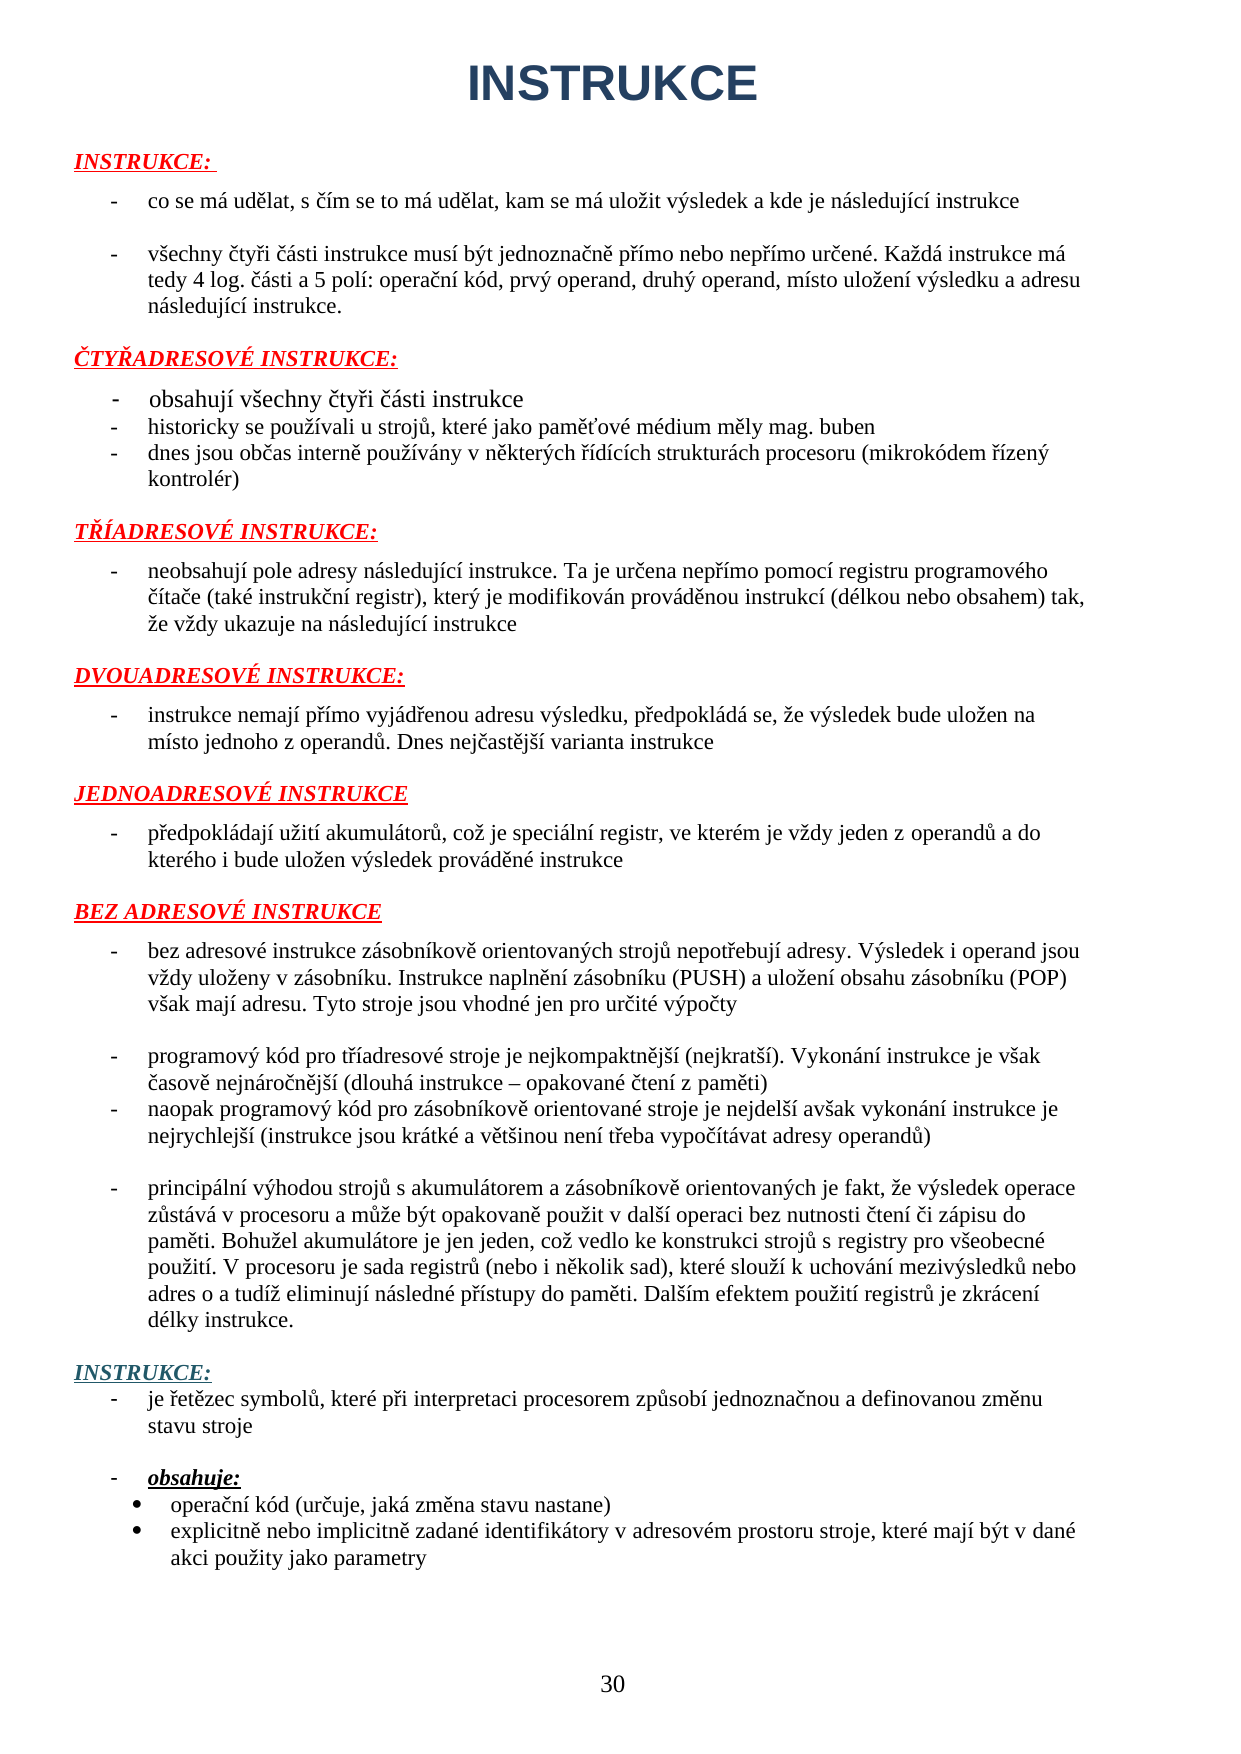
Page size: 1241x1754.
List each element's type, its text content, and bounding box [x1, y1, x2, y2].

list programový kód pro tříadresové stroje je nejkompaktnější (nejkratší). Vykonání instrukce je však časově nejnáročnější (dlouhá instrukce – opakované čtení z paměti) [110, 1043, 1092, 1095]
list je řetězec symbolů, které při interpretaci procesorem způsobí jednoznačnou a definovanou změnu stavu stroje [110, 1385, 1092, 1438]
list historicky se používali u strojů, které jako paměťové médium měly mag. buben [110, 413, 1092, 439]
list co se má udělat, s čím se to má udělat, kam se má uložit výsledek a kde je následující instrukce [110, 187, 1092, 213]
list obsahují všechny čtyři části instrukce [133, 384, 1092, 413]
text TŘÍADRESOVÉ INSTRUKCE: [74, 518, 1151, 544]
list všechny čtyři části instrukce musí být jednoznačně přímo nebo nepřímo určené. Každá instrukce má tedy 4 log. části a 5 polí: operační kód, prvý operand, druhý operand, místo uložení výsledku a adresu následující instrukce. [110, 240, 1092, 319]
text INSTRUKCE: [74, 148, 1151, 174]
list naopak programový kód pro zásobníkově orientované stroje je nejdelší avšak vykonání instrukce je nejrychlejší (instrukce jsou krátké a většinou není třeba vypočítávat adresy operandů) [110, 1095, 1092, 1148]
list principální výhodou strojů s akumulátorem a zásobníkově orientovaných je fakt, že výsledek operace zůstává v procesoru a může být opakovaně použit v další operaci bez nutnosti čtení či zápisu do paměti. Bohužel akumulátore je jen jeden, což vedlo ke konstrukci strojů s registry pro všeobecné použití. V procesoru je sada registrů (nebo i několik sad), které slouží k uchování mezivýsledků nebo adres o a tudíž eliminují následné přístupy do paměti. Dalším efektem použití registrů je zkrácení délky instrukce. [110, 1174, 1092, 1332]
list explicitně nebo implicitně zadané identifikátory v adresovém prostoru stroje, které mají být v dané akci použity jako parametry [133, 1517, 1093, 1570]
text ČTYŘADRESOVÉ INSTRUKCE: [74, 345, 1151, 371]
list dnes jsou občas interně používány v některých řídících strukturách procesoru (mikrokódem řízený kontrolér) [110, 439, 1092, 492]
list neobsahují pole adresy následující instrukce. Ta je určena nepřímo pomocí registru programového čítače (také instrukční registr), který je modifikován prováděnou instrukcí (délkou nebo obsahem) tak, že vždy ukazuje na následující instrukce [110, 557, 1092, 636]
list obsahuje: [110, 1464, 1092, 1491]
list bez adresové instrukce zásobníkově orientovaných strojů nepotřebují adresy. Výsledek i operand jsou vždy uloženy v zásobníku. Instrukce naplnění zásobníku (PUSH) a uložení obsahu zásobníku (POP) však mají adresu. Tyto stroje jsou vhodné jen pro určité výpočty [110, 937, 1092, 1016]
text JEDNOADRESOVÉ INSTRUKCE [74, 780, 1151, 807]
text INSTRUKCE: [74, 1359, 1151, 1385]
list předpokládají užití akumulátorů, což je speciální registr, ve kterém je vždy jeden z operandů a do kterého i bude uložen výsledek prováděné instrukce [110, 819, 1092, 872]
text INSTRUKCE [162, 53, 1063, 111]
list instrukce nemají přímo vyjádřenou adresu výsledku, předpokládá se, že výsledek bude uložen na místo jednoho z operandů. Dnes nejčastější varianta instrukce [110, 701, 1092, 754]
list operační kód (určuje, jaká změna stavu nastane) [133, 1491, 1093, 1517]
text DVOUADRESOVÉ INSTRUKCE: [74, 662, 1151, 689]
text BEZ ADRESOVÉ INSTRUKCE [74, 898, 1151, 925]
